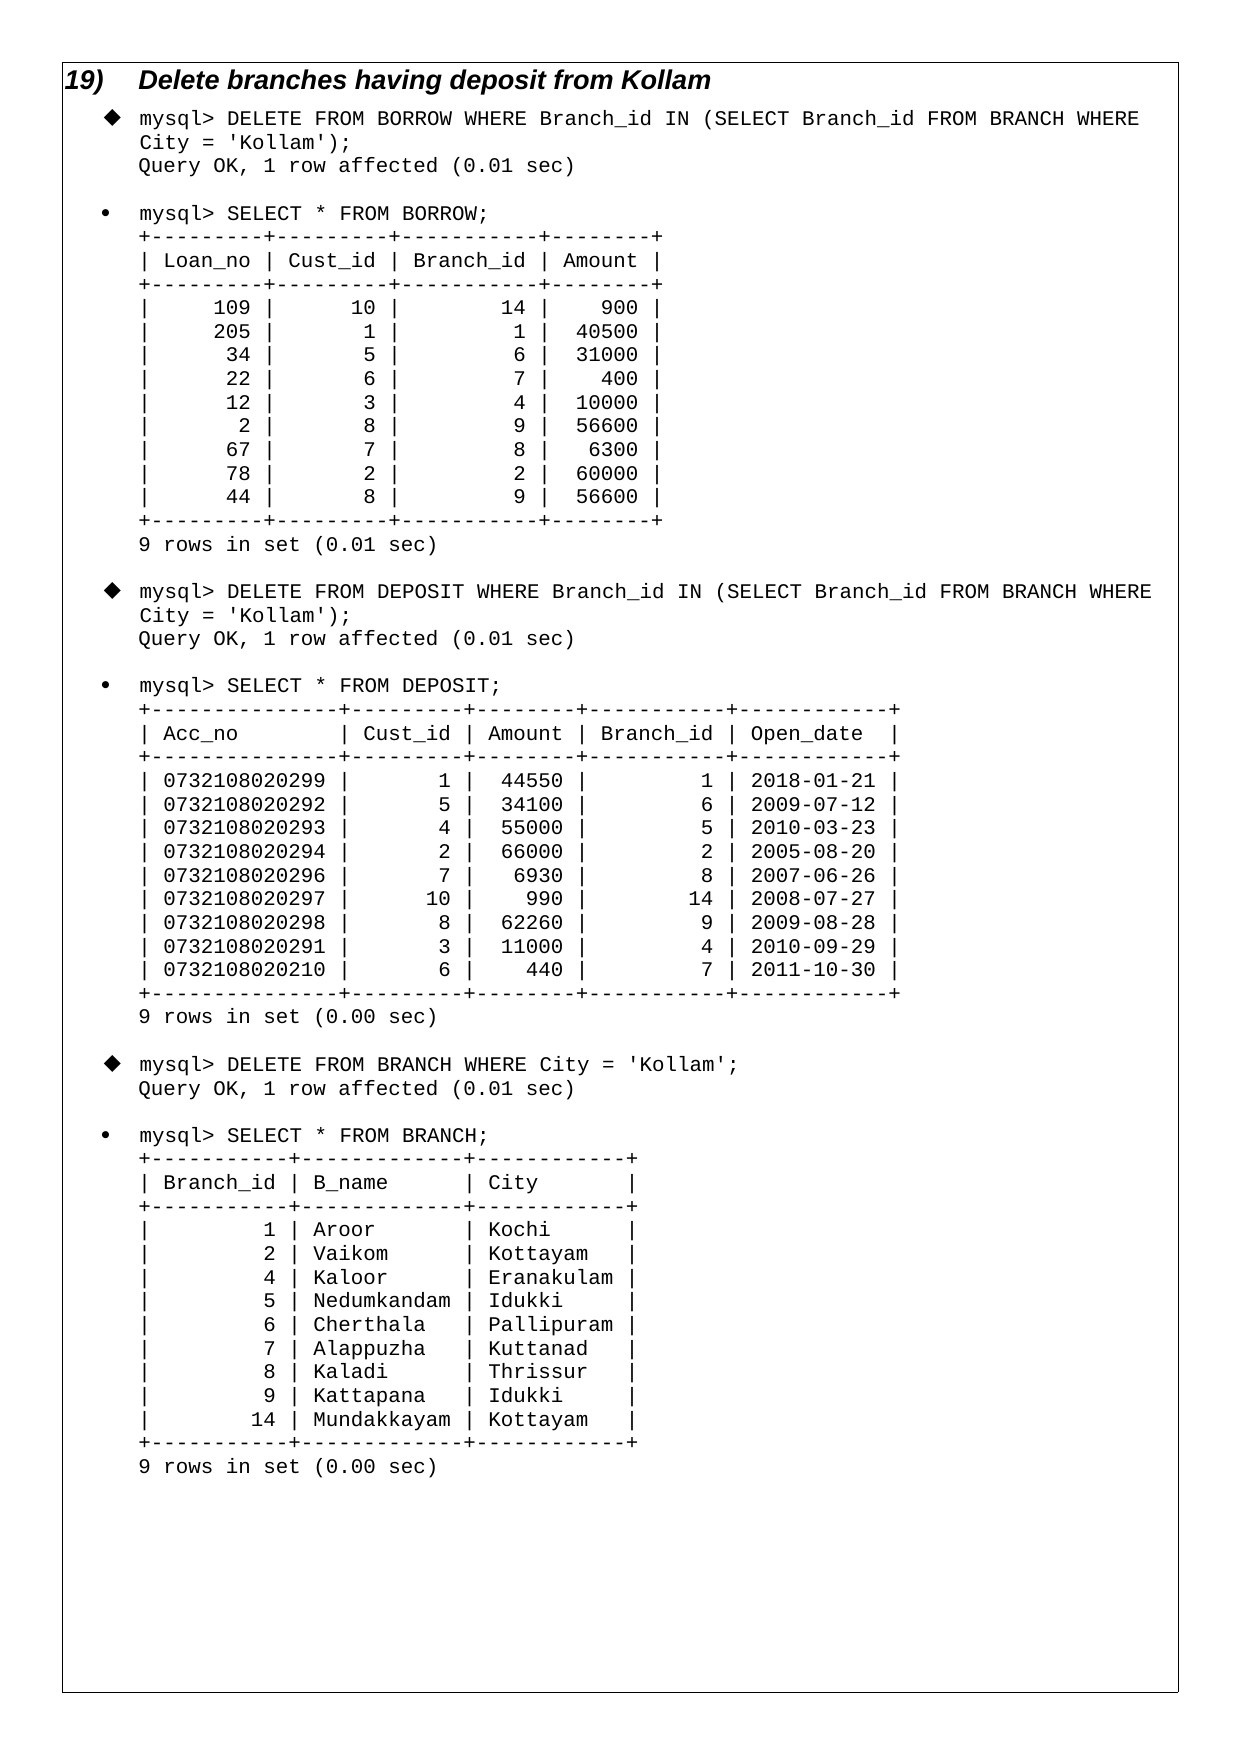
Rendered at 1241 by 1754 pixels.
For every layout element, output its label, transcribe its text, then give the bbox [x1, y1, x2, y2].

text +---------------+---------+--------+-----------+------------+ [138, 746, 1176, 770]
list mysql> SELECT * FROM BORROW; [102, 203, 1176, 226]
text +---------+---------+-----------+--------+ [138, 226, 1176, 250]
text | 2 | 8 | 9 | 56600 | [138, 415, 1176, 439]
text | 0732108020293 | 4 | 55000 | 5 | 2010-03-23 | [138, 817, 1176, 841]
text +-----------+-------------+------------+ [138, 1432, 1176, 1456]
text Query OK, 1 row affected (0.01 sec) [138, 628, 1176, 652]
text +---------+---------+-----------+--------+ [138, 510, 1176, 534]
list mysql> SELECT * FROM BRANCH; [102, 1125, 1176, 1148]
text | 9 | Kattapana | Idukki | [138, 1385, 1176, 1408]
list mysql> DELETE FROM DEPOSIT WHERE Branch_id IN (SELECT Branch_id FROM BRANCH WHERE City = 'Kollam'); [102, 581, 1176, 628]
text | 0732108020294 | 2 | 66000 | 2 | 2005-08-20 | [138, 841, 1176, 865]
text | 12 | 3 | 4 | 10000 | [138, 392, 1176, 415]
text | Branch_id | B_name | City | [138, 1172, 1176, 1196]
subtitle Delete branches having deposit from Kollam [64, 64, 1176, 96]
text +---------------+---------+--------+-----------+------------+ [138, 699, 1176, 723]
text | 34 | 5 | 6 | 31000 | [138, 344, 1176, 368]
list mysql> DELETE FROM BRANCH WHERE City = 'Kollam'; [102, 1054, 1176, 1077]
text | 2 | Vaikom | Kottayam | [138, 1243, 1176, 1267]
text | 44 | 8 | 9 | 56600 | [138, 486, 1176, 510]
text | Acc_no | Cust_id | Amount | Branch_id | Open_date | [138, 723, 1176, 746]
list mysql> DELETE FROM BORROW WHERE Branch_id IN (SELECT Branch_id FROM BRANCH WHERE City = 'Kollam'); [102, 108, 1176, 155]
text 9 rows in set (0.00 sec) [138, 1456, 1176, 1479]
text | 109 | 10 | 14 | 900 | [138, 297, 1176, 321]
text | 0732108020297 | 10 | 990 | 14 | 2008-07-27 | [138, 888, 1176, 912]
text | 14 | Mundakkayam | Kottayam | [138, 1408, 1176, 1432]
text | 7 | Alappuzha | Kuttanad | [138, 1338, 1176, 1361]
text +-----------+-------------+------------+ [138, 1148, 1176, 1172]
text | 0732108020298 | 8 | 62260 | 9 | 2009-08-28 | [138, 912, 1176, 936]
text 9 rows in set (0.01 sec) [138, 534, 1176, 557]
text | 6 | Cherthala | Pallipuram | [138, 1314, 1176, 1338]
text | 1 | Aroor | Kochi | [138, 1219, 1176, 1243]
text | 205 | 1 | 1 | 40500 | [138, 321, 1176, 344]
text | 0732108020296 | 7 | 6930 | 8 | 2007-06-26 | [138, 865, 1176, 888]
list mysql> SELECT * FROM DEPOSIT; [102, 676, 1176, 699]
text | 0732108020210 | 6 | 440 | 7 | 2011-10-30 | [138, 959, 1176, 983]
text +-----------+-------------+------------+ [138, 1196, 1176, 1219]
text +---------------+---------+--------+-----------+------------+ [138, 983, 1176, 1007]
text | 78 | 2 | 2 | 60000 | [138, 463, 1176, 486]
text | 22 | 6 | 7 | 400 | [138, 368, 1176, 392]
text | 0732108020291 | 3 | 11000 | 4 | 2010-09-29 | [138, 936, 1176, 959]
text | 8 | Kaladi | Thrissur | [138, 1361, 1176, 1385]
text | 0732108020292 | 5 | 34100 | 6 | 2009-07-12 | [138, 794, 1176, 817]
text | 4 | Kaloor | Eranakulam | [138, 1267, 1176, 1290]
text +---------+---------+-----------+--------+ [138, 273, 1176, 297]
text Query OK, 1 row affected (0.01 sec) [138, 155, 1176, 179]
text | Loan_no | Cust_id | Branch_id | Amount | [138, 250, 1176, 273]
text Query OK, 1 row affected (0.01 sec) [138, 1077, 1176, 1101]
text | 0732108020299 | 1 | 44550 | 1 | 2018-01-21 | [138, 770, 1176, 794]
text 9 rows in set (0.00 sec) [138, 1007, 1176, 1030]
text | 5 | Nedumkandam | Idukki | [138, 1290, 1176, 1314]
text | 67 | 7 | 8 | 6300 | [138, 439, 1176, 463]
